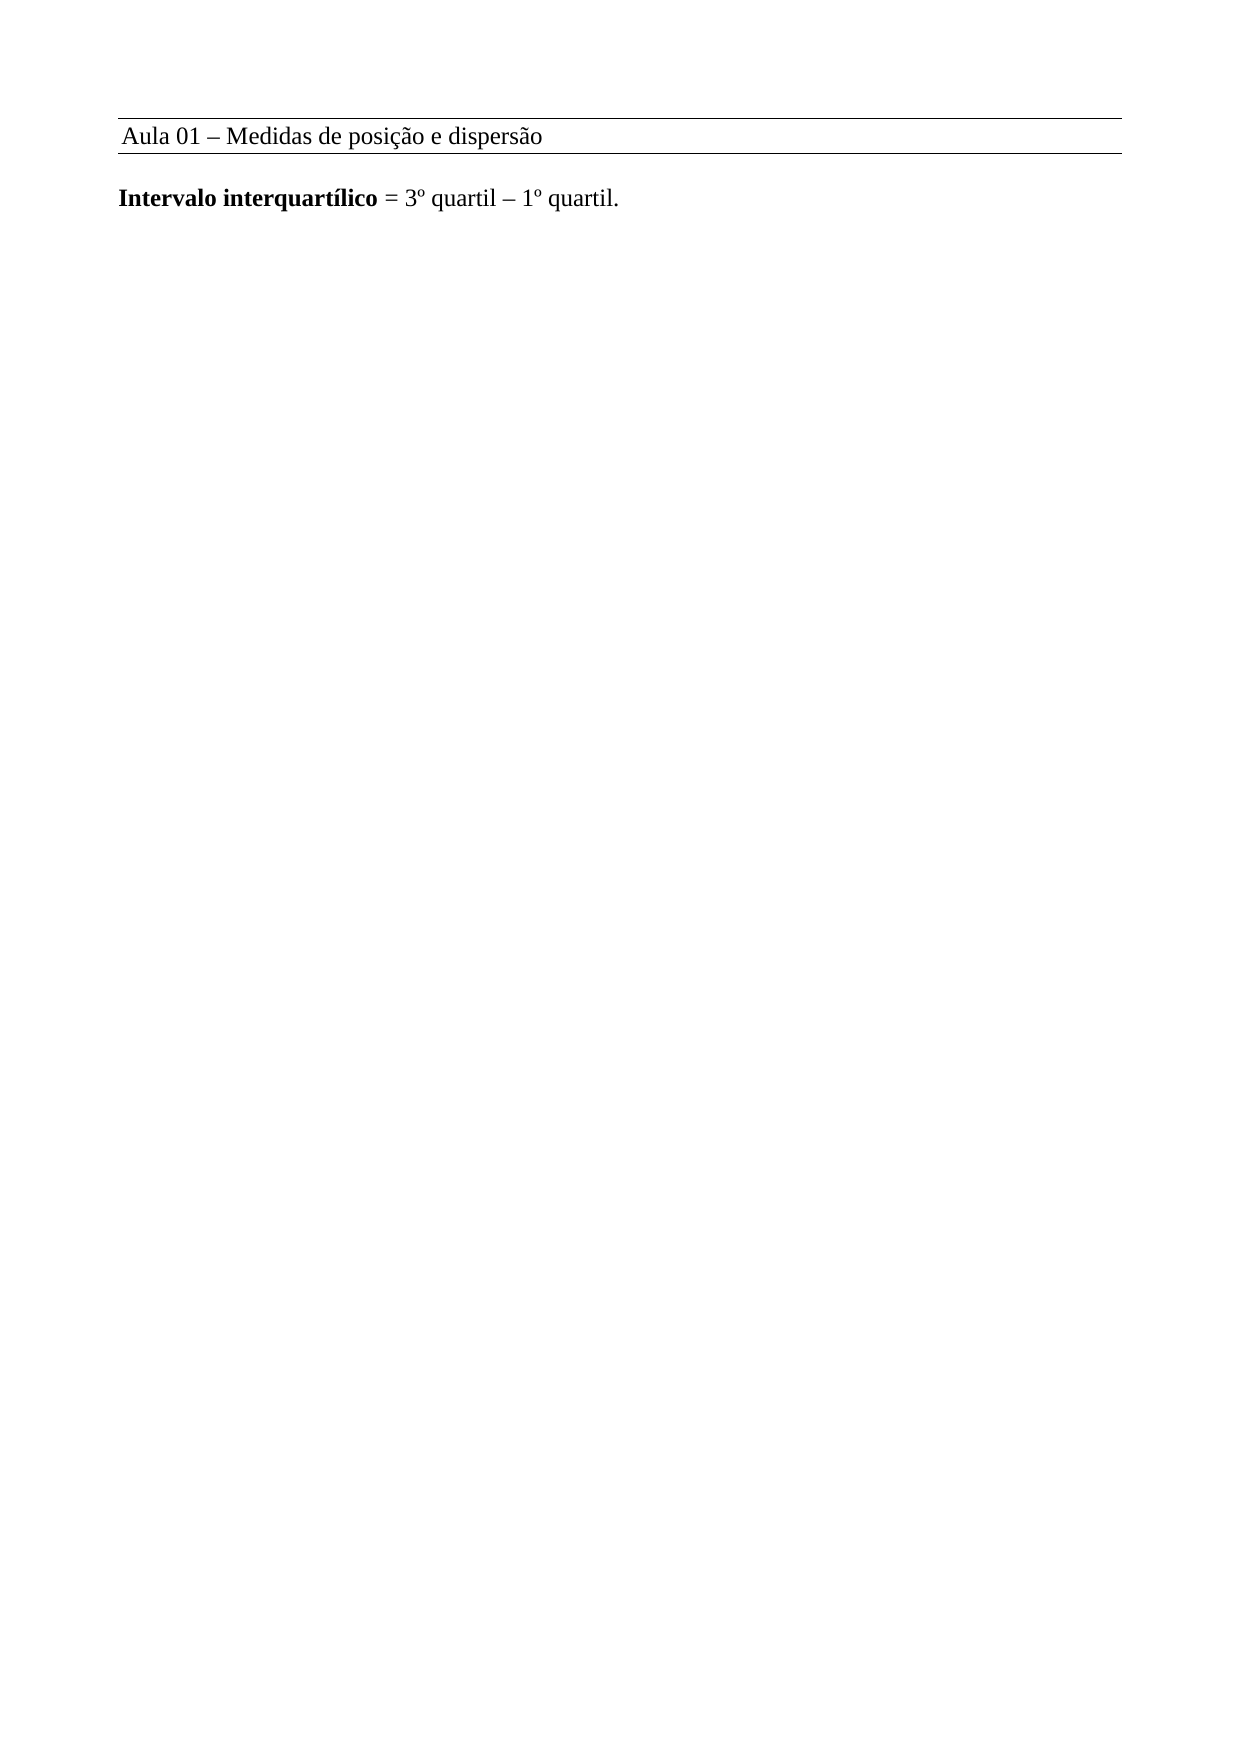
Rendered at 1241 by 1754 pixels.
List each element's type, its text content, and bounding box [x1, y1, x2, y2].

text Intervalo interquartílico = 3º quartil – 1º quartil. [118, 183, 1122, 211]
